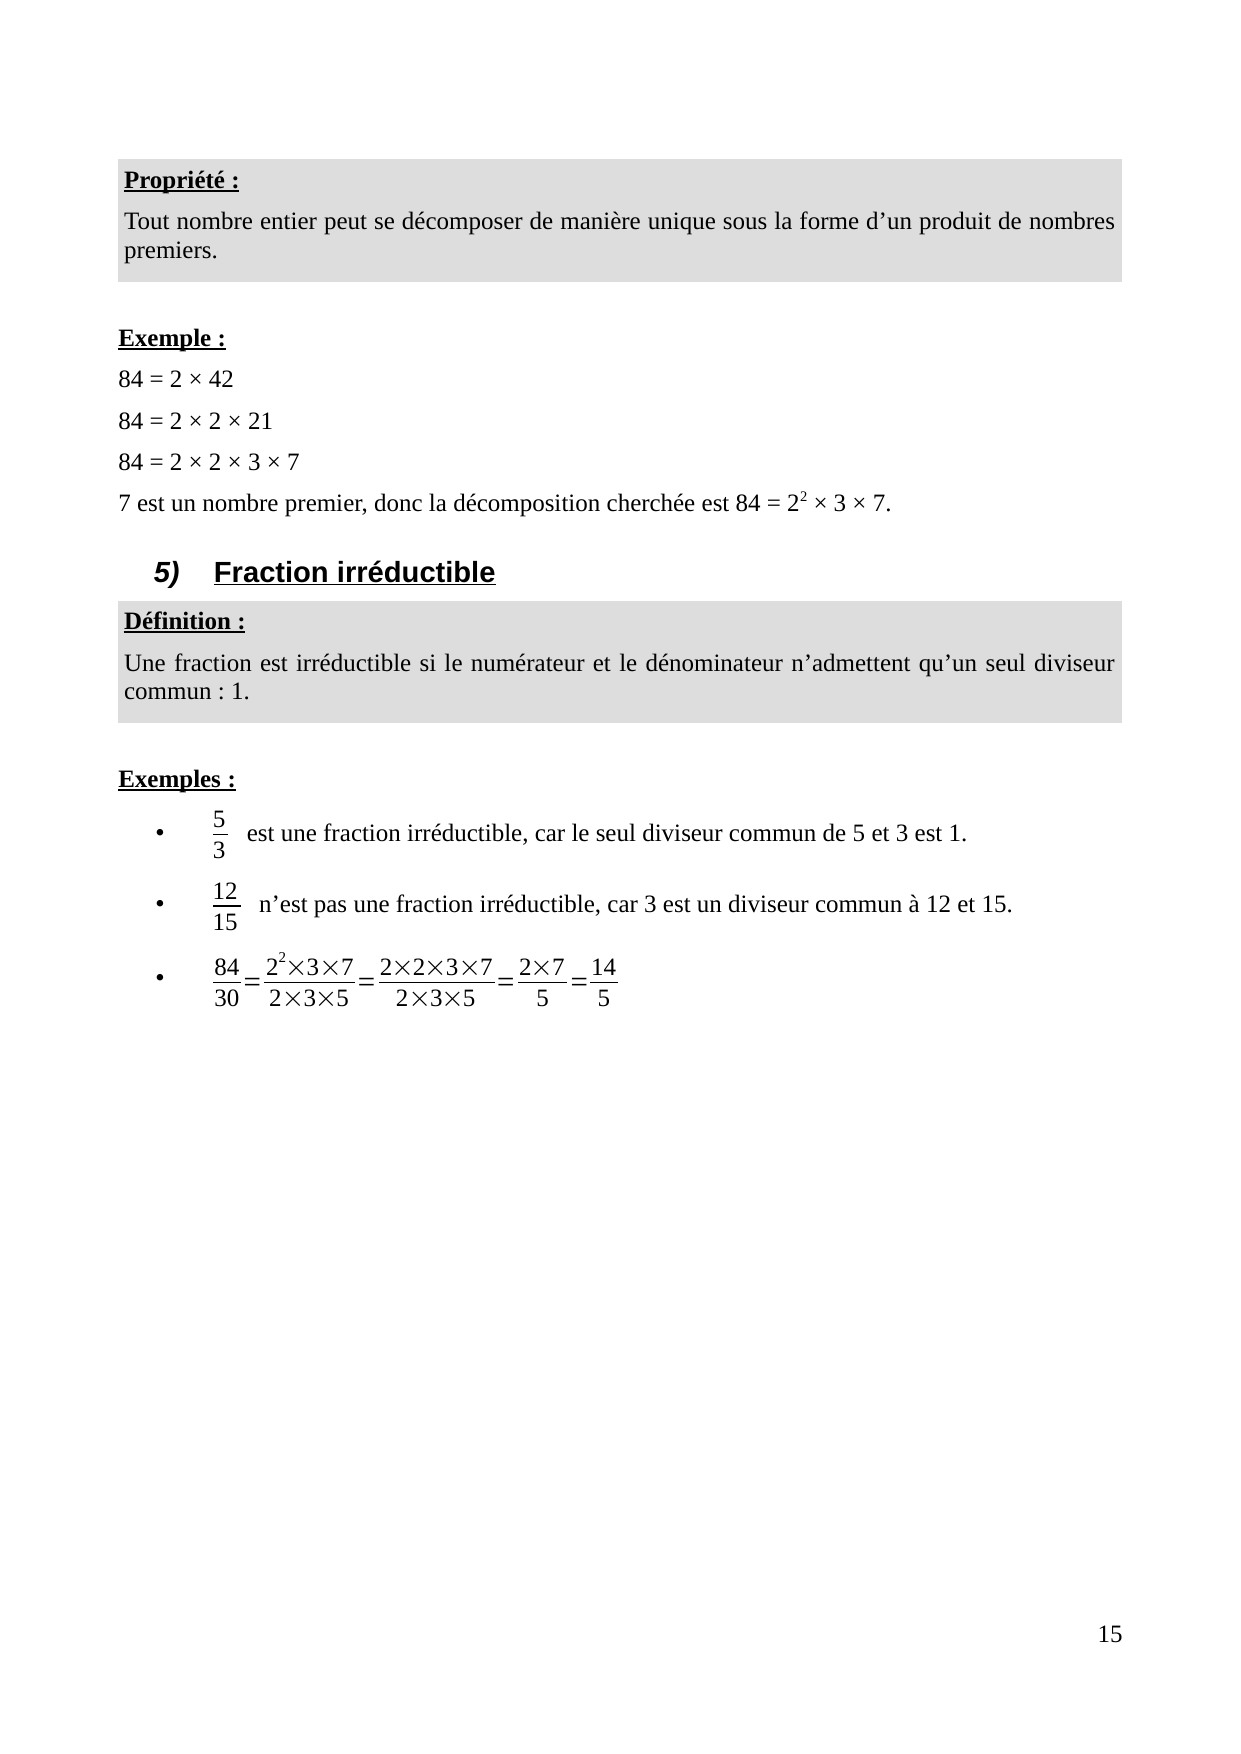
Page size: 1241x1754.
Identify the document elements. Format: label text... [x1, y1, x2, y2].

table_header Propriété : Tout nombre entier peut se décomposer de manière unique sous la forme d’un produit de nombres premiers. [118, 159, 1122, 282]
text 84 = 2 × 2 × 21 [118, 406, 1122, 434]
list est une fraction irréductible, car le seul diviseur commun de 5 et 3 est 1. [156, 806, 1122, 865]
text Exemple : [118, 323, 1122, 352]
text Exemples : [118, 764, 1122, 793]
text 84 = 2 × 42 [118, 364, 1122, 393]
list n’est pas une fraction irréductible, car 3 est un diviseur commun à 12 et 15. [156, 877, 1122, 936]
text 84 = 2 × 2 × 3 × 7 [118, 447, 1122, 476]
table_header Définition : Une fraction est irréductible si le numérateur et le dénominateur n’admettent qu’un seul diviseur commun : 1. [118, 601, 1122, 723]
subtitle Fraction irréductible [153, 554, 1122, 588]
text 7 est un nombre premier, donc la décomposition cherchée est 84 = 22 × 3 × 7. [118, 488, 1122, 517]
